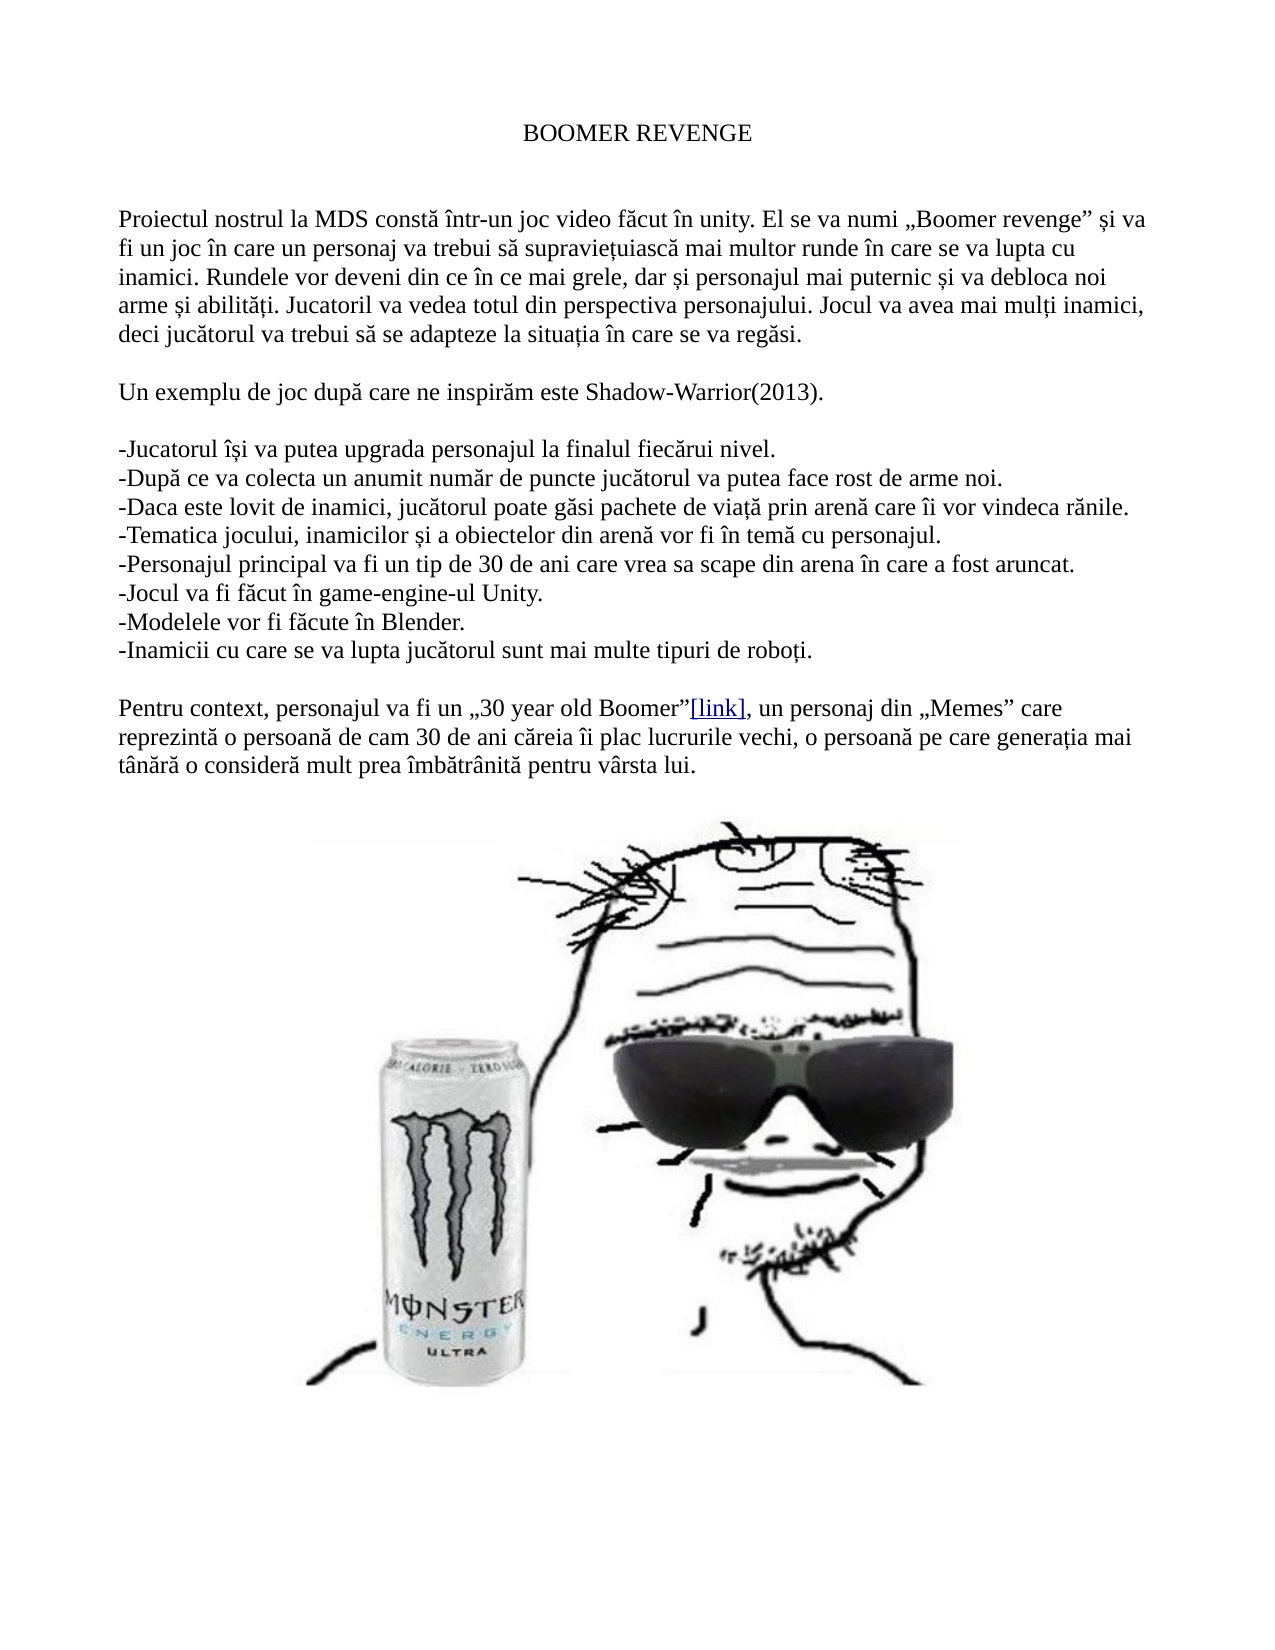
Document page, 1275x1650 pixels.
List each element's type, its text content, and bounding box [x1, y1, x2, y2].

text BOOMER REVENGE [118, 118, 1157, 147]
text -Jocul va fi făcut în game-engine-ul Unity. [118, 578, 1157, 607]
text -Jucatorul își va putea upgrada personajul la finalul fiecărui nivel. [118, 434, 1157, 463]
picture [116, 815, 1156, 1400]
text -După ce va colecta un anumit număr de puncte jucătorul va putea face rost de arme noi. [118, 463, 1157, 492]
text Proiectul nostrul la MDS constă într-un joc video făcut în unity. El se va numi „Boomer revenge” și va fi un joc în care un personaj va trebui să supraviețuiască mai multor runde în care se va lupta cu inamici. Rundele vor deveni din ce în ce mai grele, dar și personajul mai puternic și va debloca noi arme și abilități. Jucatoril va vedea totul din perspectiva personajului. Jocul va avea mai mulți inamici, deci jucătorul va trebui să se adapteze la situația în care se va regăsi. [118, 204, 1157, 348]
text Un exemplu de joc după care ne inspirăm este Shadow-Warrior(2013). [118, 377, 1157, 406]
text Pentru context, personajul va fi un „30 year old Boomer”[link], un personaj din „Memes” care reprezintă o persoană de cam 30 de ani căreia îi plac lucrurile vechi, o persoană pe care generația mai tânără o consideră mult prea îmbătrânită pentru vârsta lui. [118, 693, 1157, 779]
text -Modelele vor fi făcute în Blender. [118, 607, 1157, 636]
text -Daca este lovit de inamici, jucătorul poate găsi pachete de viață prin arenă care îi vor vindeca rănile. [118, 492, 1157, 521]
text -Inamicii cu care se va lupta jucătorul sunt mai multe tipuri de roboți. [118, 636, 1157, 664]
text -Tematica jocului, inamicilor și a obiectelor din arenă vor fi în temă cu personajul. [118, 521, 1157, 549]
text -Personajul principal va fi un tip de 30 de ani care vrea sa scape din arena în care a fost aruncat. [118, 549, 1157, 578]
